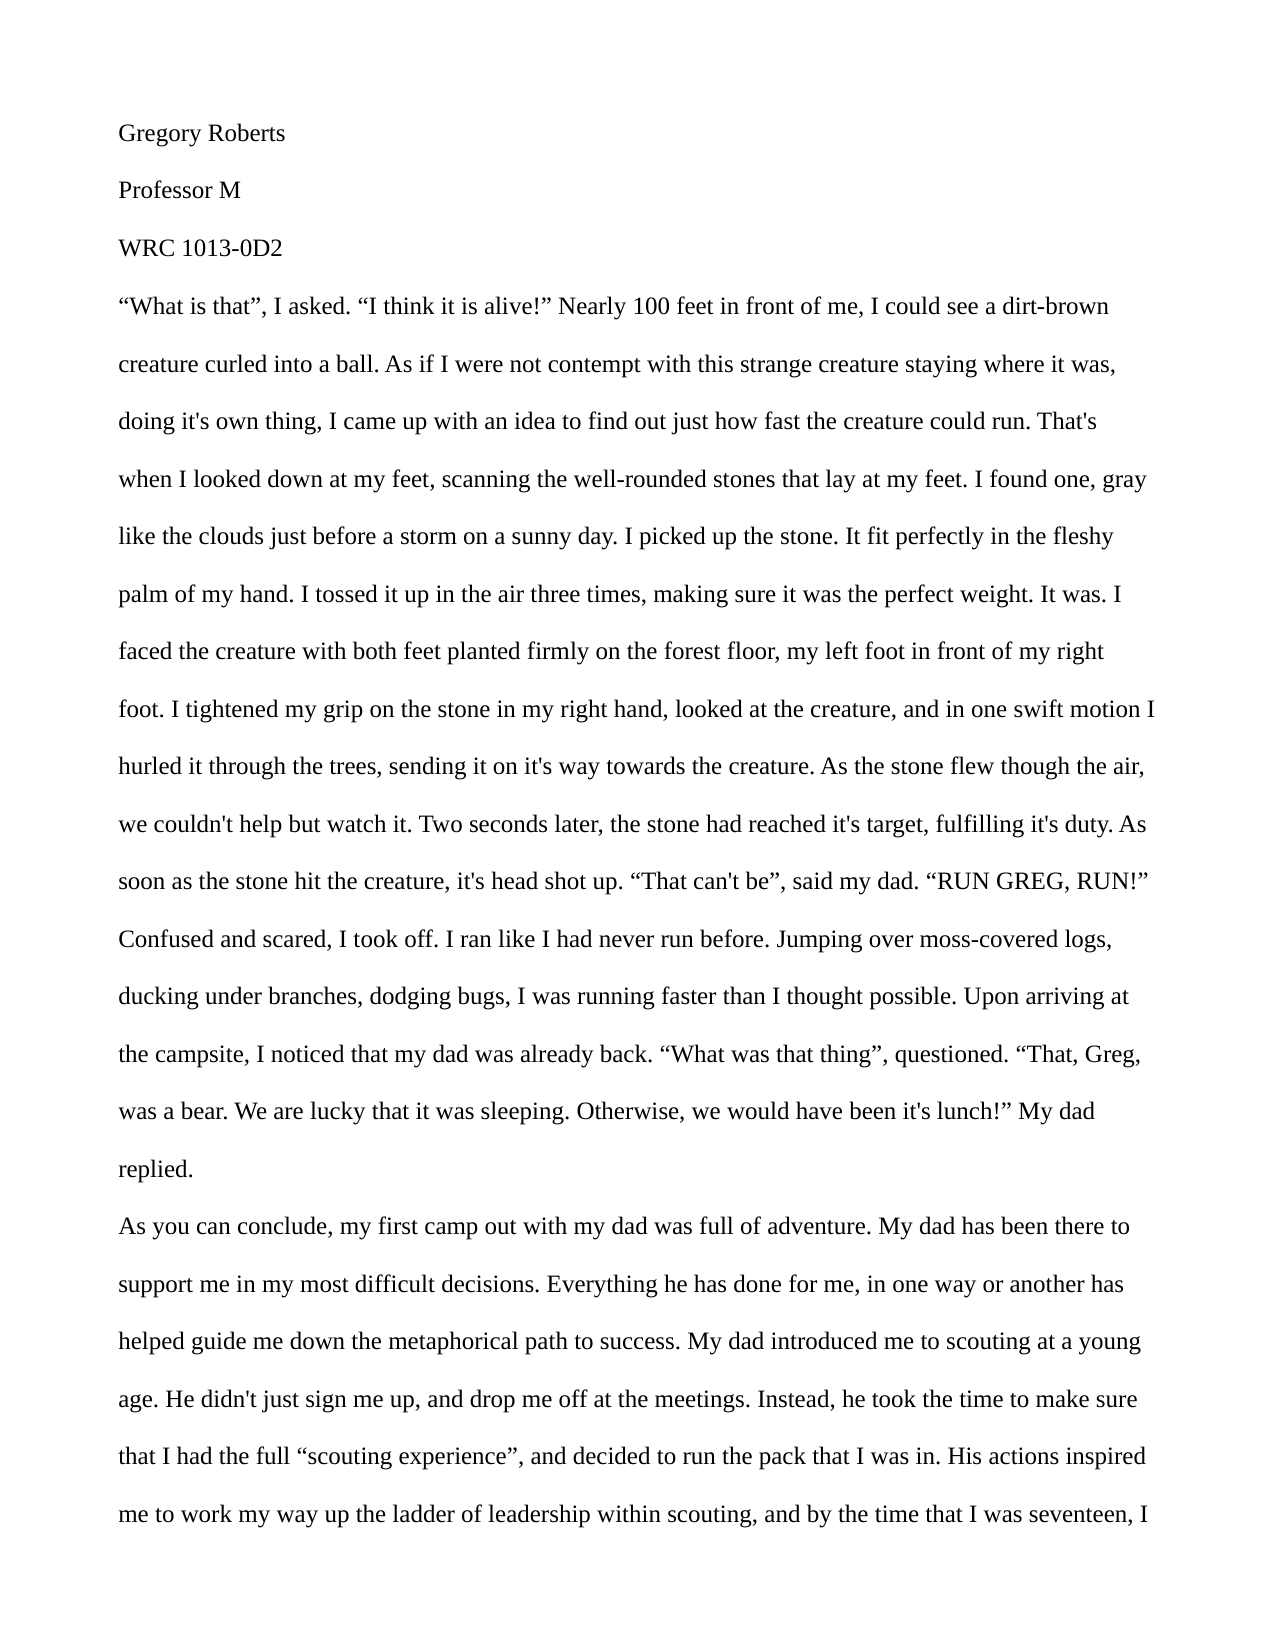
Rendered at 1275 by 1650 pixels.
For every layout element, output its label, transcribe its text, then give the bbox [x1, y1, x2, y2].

text As you can conclude, my first camp out with my dad was full of adventure. My dad has been there to support me in my most difficult decisions. Everything he has done for me, in one way or another has helped guide me down the metaphorical path to success. My dad introduced me to scouting at a young age. He didn't just sign me up, and drop me off at the meetings. Instead, he took the time to make sure that I had the full “scouting experience”, and decided to run the pack that I was in. His actions inspired me to work my way up the ladder of leadership within scouting, and by the time that I was seventeen, I [118, 1211, 1157, 1528]
text “What is that”, I asked. “I think it is alive!” Nearly 100 feet in front of me, I could see a dirt-brown creature curled into a ball. As if I were not contempt with this strange creature staying where it was, doing it's own thing, I came up with an idea to find out just how fast the creature could run. That's when I looked down at my feet, scanning the well-rounded stones that lay at my feet. I found one, gray like the clouds just before a storm on a sunny day. I picked up the stone. It fit perfectly in the fleshy palm of my hand. I tossed it up in the air three times, making sure it was the perfect weight. It was. I faced the creature with both feet planted firmly on the forest floor, my left foot in front of my right foot. I tightened my grip on the stone in my right hand, looked at the creature, and in one swift motion I hurled it through the trees, sending it on it's way towards the creature. As the stone flew though the air, we couldn't help but watch it. Two seconds later, the stone had reached it's target, fulfilling it's duty. As soon as the stone hit the creature, it's head shot up. “That can't be”, said my dad. “RUN GREG, RUN!” Confused and scared, I took off. I ran like I had never run before. Jumping over moss-covered logs, ducking under branches, dodging bugs, I was running faster than I thought possible. Upon arriving at the campsite, I noticed that my dad was already back. “What was that thing”, questioned. “That, Greg, was a bear. We are lucky that it was sleeping. Otherwise, we would have been it's lunch!” My dad replied. [118, 291, 1157, 1183]
